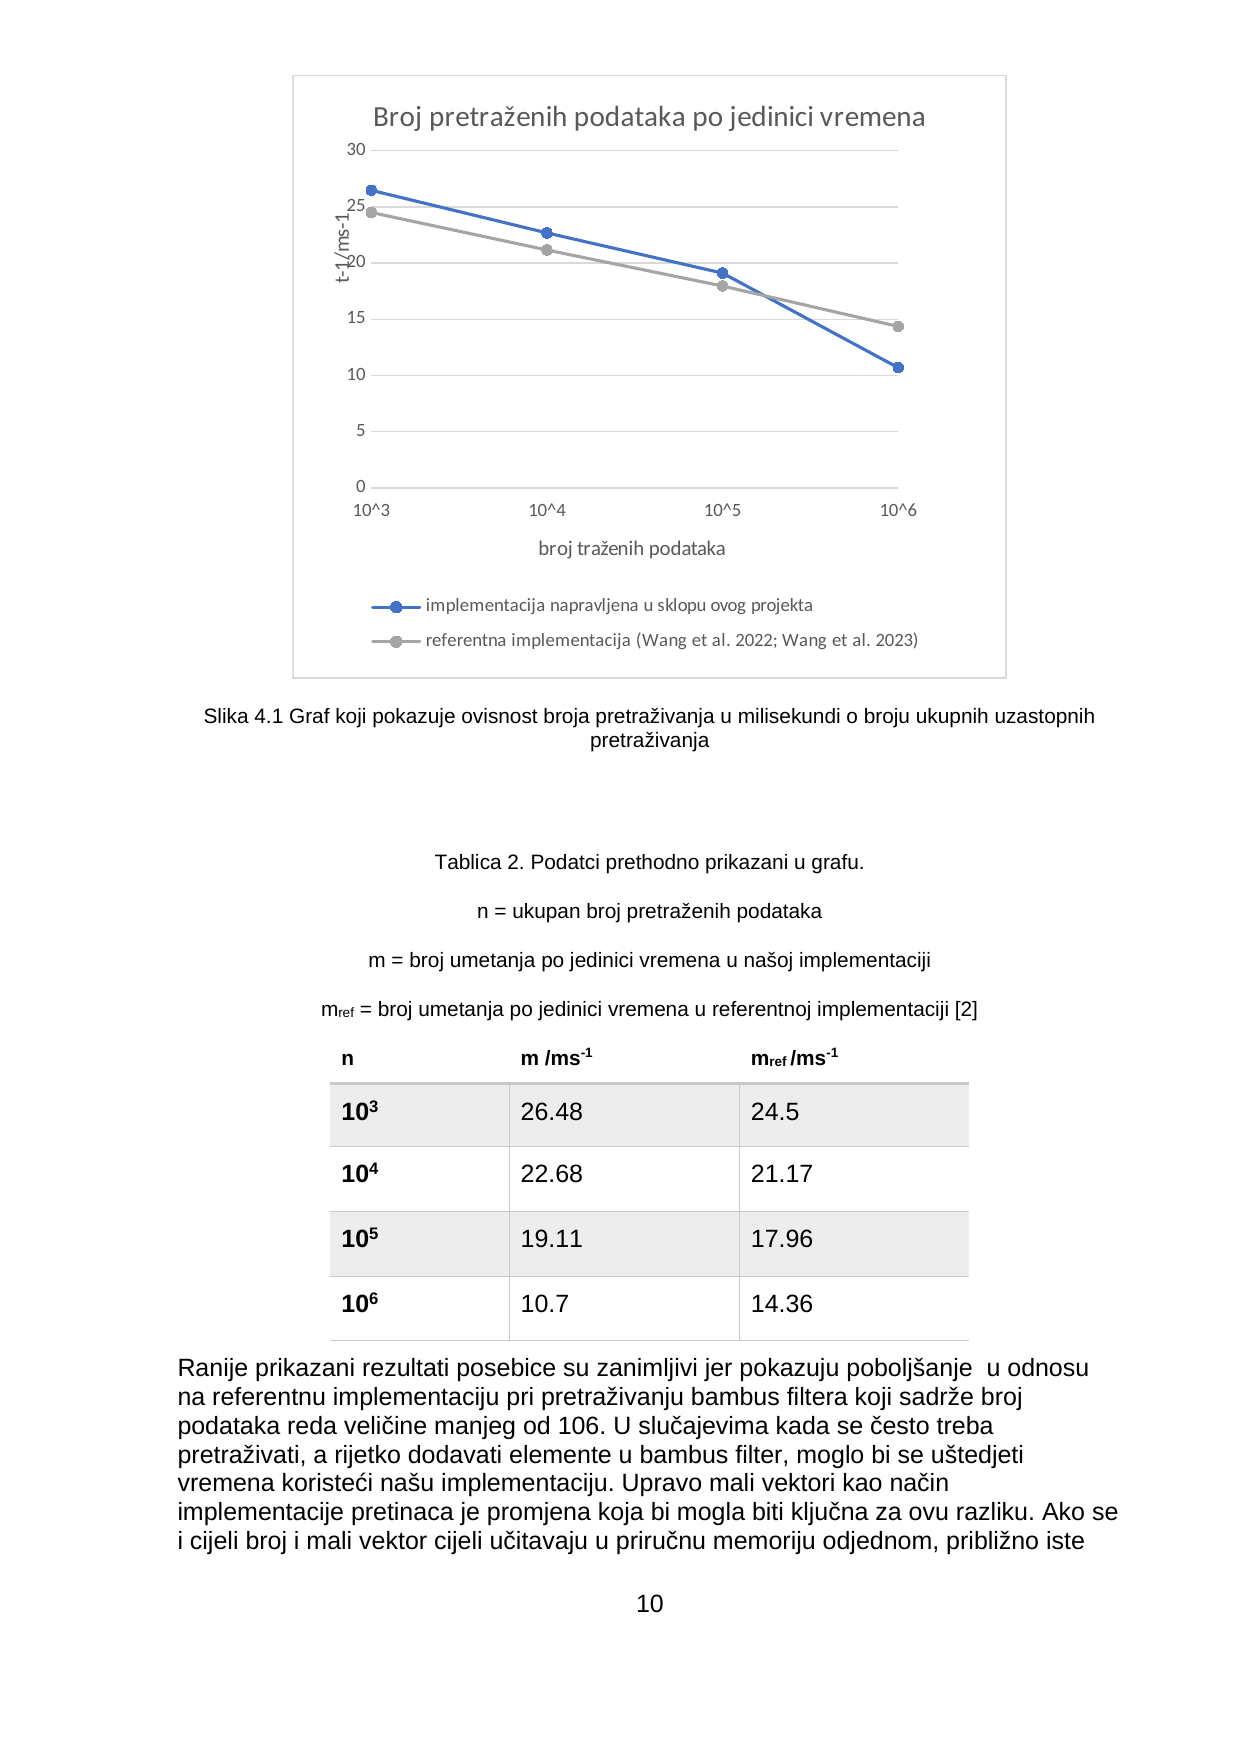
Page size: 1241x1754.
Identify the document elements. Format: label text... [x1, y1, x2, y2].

table_cell 106 [330, 1277, 509, 1340]
table_cell 26.48 [510, 1085, 739, 1146]
table_cell 24.5 [740, 1085, 969, 1146]
table_cell 17.96 [740, 1212, 969, 1276]
table_header mref /ms-1 [739, 1033, 969, 1082]
table_header m /ms-1 [509, 1033, 739, 1082]
table_cell 19.11 [510, 1212, 739, 1276]
table_cell 104 [330, 1147, 509, 1211]
text mref = broj umetanja po jedinici vremena u referentnoj implementaciji [2] [177, 996, 1122, 1020]
table_header n [330, 1033, 509, 1082]
text Tablica 2. Podatci prethodno prikazani u grafu. [177, 849, 1122, 873]
table_cell 105 [330, 1212, 509, 1276]
table_cell 21.17 [740, 1147, 969, 1211]
table_cell 103 [330, 1085, 509, 1146]
table_cell 22.68 [510, 1147, 739, 1211]
text m = broj umetanja po jedinici vremena u našoj implementaciji [177, 947, 1122, 971]
text Ranije prikazani rezultati posebice su zanimljivi jer pokazuju poboljšanje u odnosu na referentnu implementaciju pri pretraživanju bambus filtera koji sadrže broj podataka reda veličine manjeg od 106. U slučajevima kada se često treba pretraživati, a rijetko dodavati elemente u bambus filter, moglo bi se uštedjeti vremena koristeći našu implementaciju. Upravo mali vektori kao način implementacije pretinaca je promjena koja bi mogla biti ključna za ovu razliku. Ako se i cijeli broj i mali vektor cijeli učitavaju u priručnu memoriju odjednom, približno iste [177, 1353, 1122, 1554]
table_cell 14.36 [740, 1277, 969, 1340]
table_cell 10.7 [510, 1277, 739, 1340]
text Slika 4.1 Graf koji pokazuje ovisnost broja pretraživanja u milisekundi o broju ukupnih uzastopnih pretraživanja [177, 704, 1122, 752]
text n = ukupan broj pretraženih podataka [177, 898, 1122, 922]
